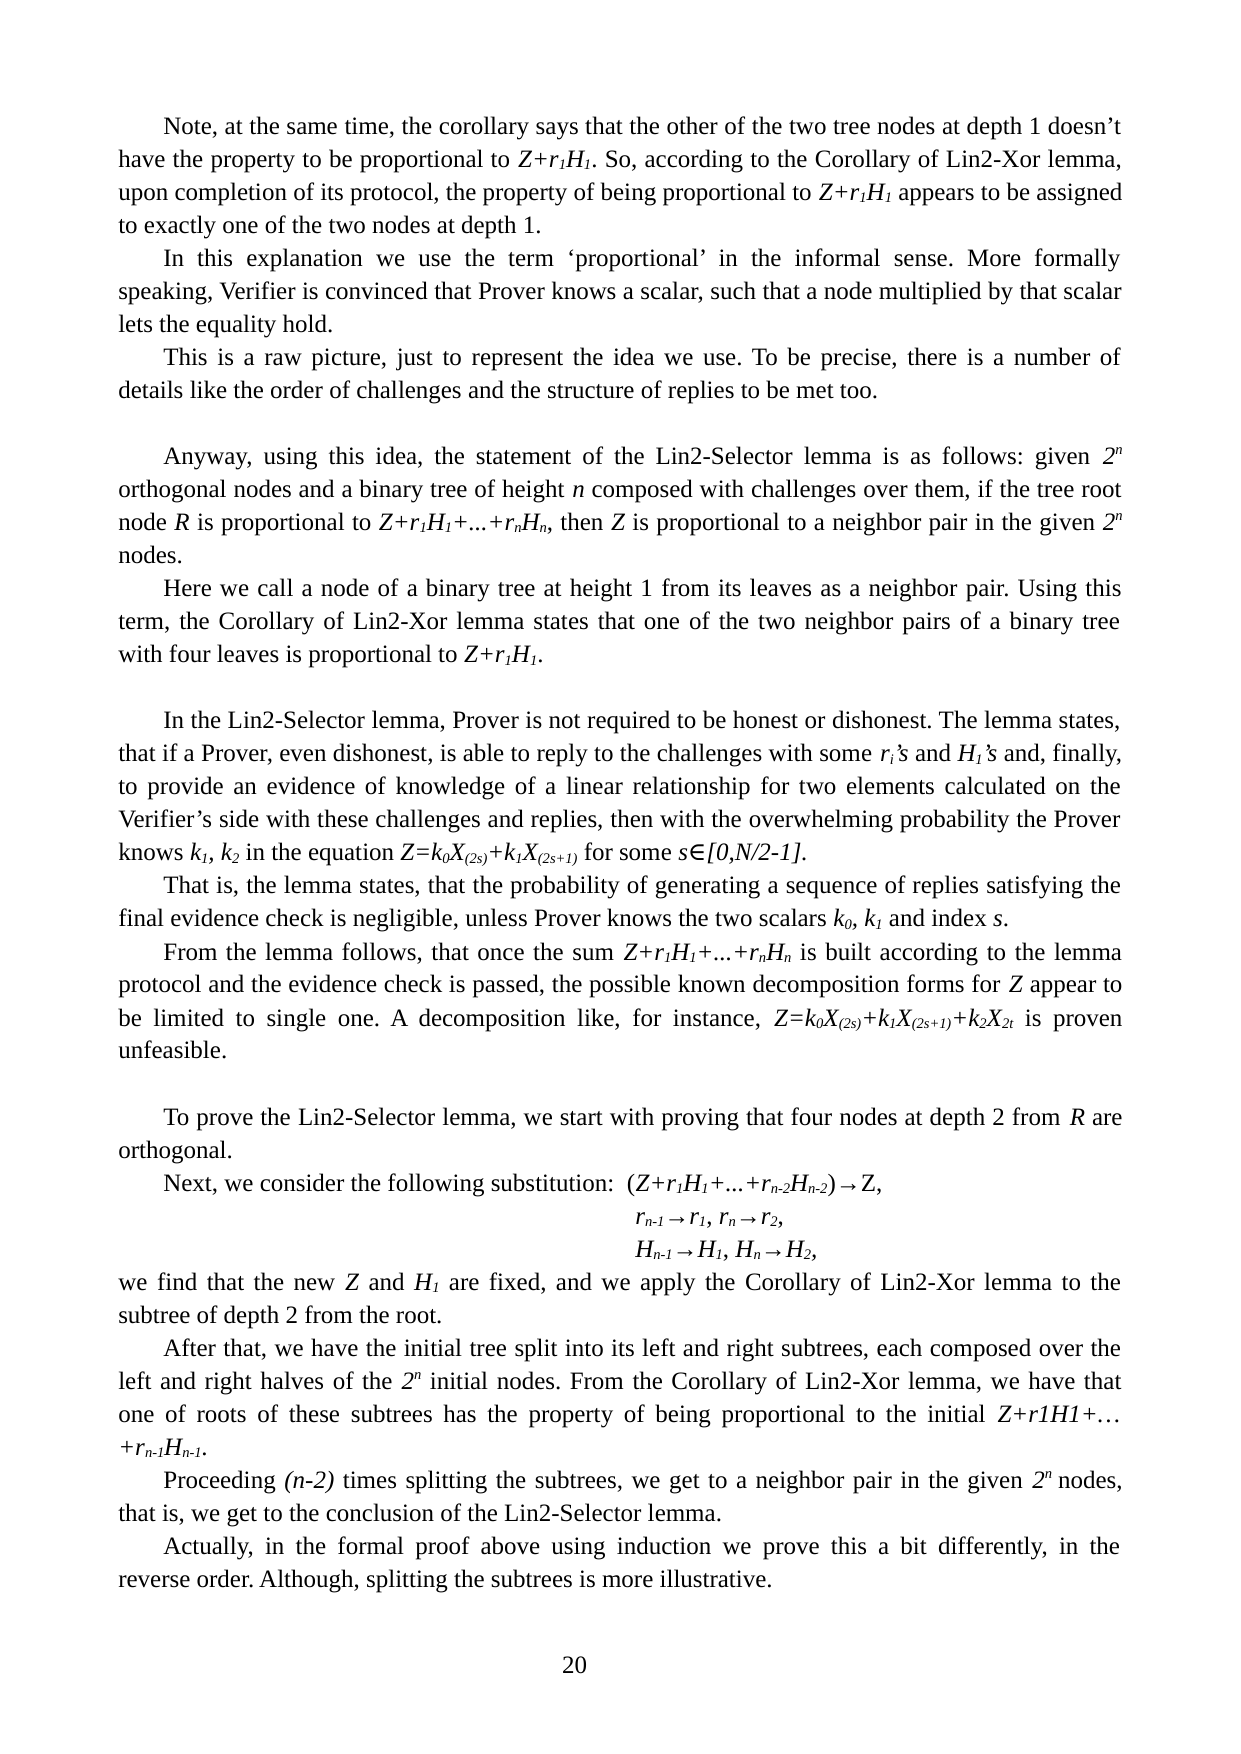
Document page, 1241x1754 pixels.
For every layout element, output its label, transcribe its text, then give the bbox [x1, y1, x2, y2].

text Anyway, using this idea, the statement of the Lin2-Selector lemma is as follows: given 2n orthogonal nodes and a binary tree of height n composed with challenges over them, if the tree root node R is proportional to Z+r1H1+...+rnHn, then Z is proportional to a neighbor pair in the given 2n nodes. [118, 441, 1122, 569]
text To prove the Lin2-Selector lemma, we start with proving that four nodes at depth 2 from R are orthogonal. [118, 1102, 1122, 1163]
text Proceeding (n-2) times splitting the subtrees, we get to a neighbor pair in the given 2n nodes, that is, we get to the conclusion of the Lin2-Selector lemma. [118, 1465, 1122, 1527]
text In the Lin2-Selector lemma, Prover is not required to be honest or dishonest. The lemma states, that if a Prover, even dishonest, is able to reply to the challenges with some ri’s and H1’s and, finally, to provide an evidence of knowledge of a linear relationship for two elements calculated on the Verifier’s side with these challenges and replies, then with the overwhelming probability the Prover knows k1, k2 in the equation Z=k0X(2s)+k1X(2s+1) for some s∈[0,N/2-1]. [118, 705, 1122, 866]
text we find that the new Z and H1 are fixed, and we apply the Corollary of Lin2-Xor lemma to the subtree of depth 2 from the root. [118, 1267, 1122, 1328]
text From the lemma follows, that once the sum Z+r1H1+...+rnHn is built according to the lemma protocol and the evidence check is passed, the possible known decomposition forms for Z appear to be limited to single one. A decomposition like, for instance, Z=k0X(2s)+k1X(2s+1)+k2X2t is proven unfeasible. [118, 937, 1122, 1064]
text That is, the lemma states, that the probability of generating a sequence of replies satisfying the final evidence check is negligible, unless Prover knows the two scalars k0, k1 and index s. [118, 871, 1122, 932]
text Here we call a node of a binary tree at height 1 from its leaves as a neighbor pair. Using this term, the Corollary of Lin2-Xor lemma states that one of the two neighbor pairs of a binary tree with four leaves is proportional to Z+r1H1. [118, 573, 1122, 668]
text Hn-1→H1, Hn→H2, [118, 1234, 1122, 1262]
text After that, we have the initial tree split into its left and right subtrees, each composed over the left and right halves of the 2n initial nodes. From the Corollary of Lin2-Xor lemma, we have that one of roots of these subtrees has the property of being proportional to the initial Z+r1H1+… +rn-1Hn-1. [118, 1333, 1122, 1461]
text Actually, in the formal proof above using induction we prove this a bit differently, in the reverse order. Although, splitting the subtrees is more illustrative. [118, 1531, 1122, 1593]
text rn-1→r1, rn→r2, [118, 1201, 1122, 1229]
text In this explanation we use the term ‘proportional’ in the informal sense. More formally speaking, Verifier is convinced that Prover knows a scalar, such that a node multiplied by that scalar lets the equality hold. [118, 243, 1122, 338]
text This is a raw picture, just to represent the idea we use. To be precise, there is a number of details like the order of challenges and the structure of replies to be met too. [118, 342, 1122, 404]
text Next, we consider the following substitution: (Z+r1H1+...+rn-2Hn-2)→Z, [118, 1168, 1122, 1196]
text Note, at the same time, the corollary says that the other of the two tree nodes at depth 1 doesn’t have the property to be proportional to Z+r1H1. So, according to the Corollary of Lin2-Xor lemma, upon completion of its protocol, the property of being proportional to Z+r1H1 appears to be assigned to exactly one of the two nodes at depth 1. [118, 111, 1122, 239]
